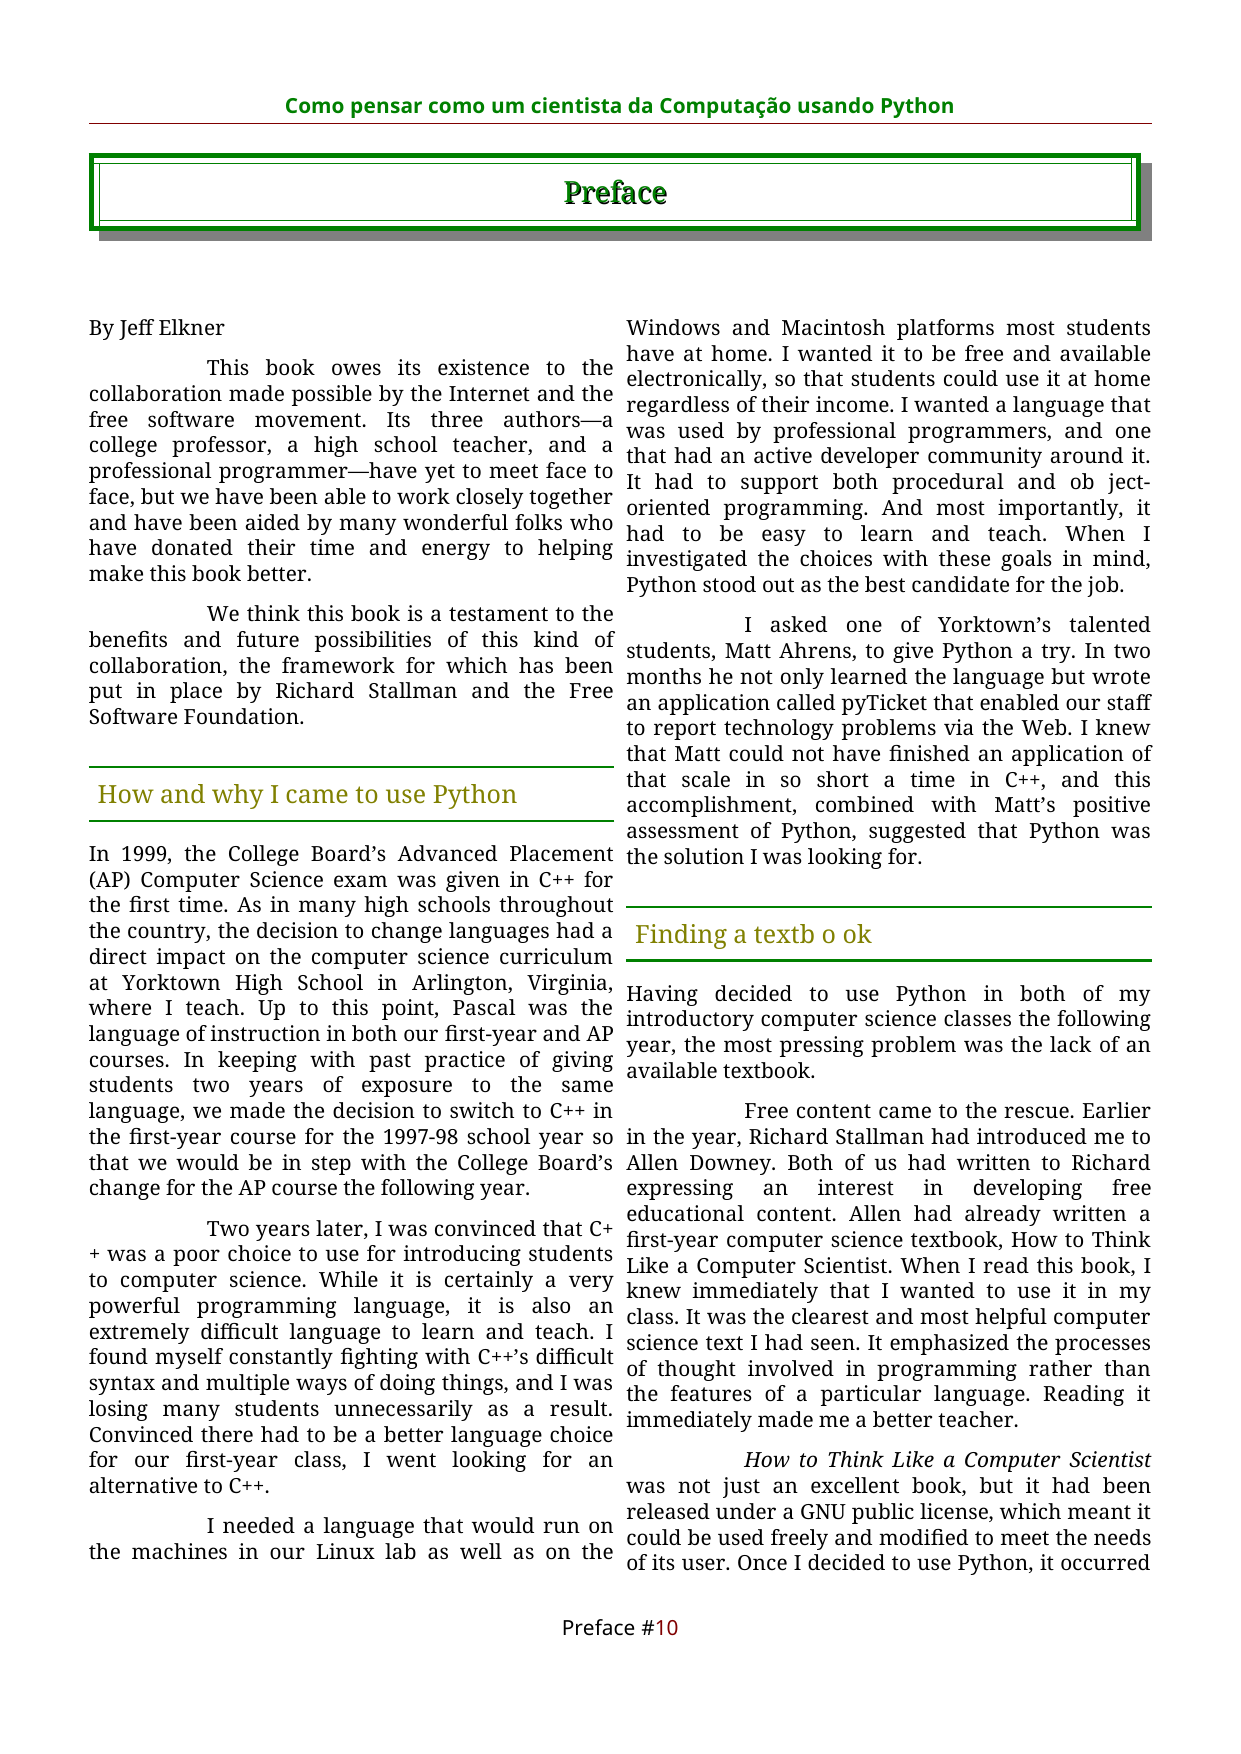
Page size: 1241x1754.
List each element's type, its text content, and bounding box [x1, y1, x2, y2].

subtitle Preface [100, 164, 1131, 220]
subtitle [100, 221, 1136, 226]
subtitle How and why I came to use Python [88, 767, 614, 822]
text Free content came to the rescue. Earlier in the year, Richard Stallman had introduced me to Allen Downey. Both of us had written to Richard expressing an interest in developing free educational content. Allen had already written a ﬁrst-year computer science textbook, How to Think Like a Computer Scientist. When I read this book, I knew immediately that I wanted to use it in my class. It was the clearest and most helpful computer science text I had seen. It emphasized the processes of thought involved in programming rather than the features of a particular language. Reading it immediately made me a better teacher. [626, 1096, 1152, 1433]
text Having decided to use Python in both of my introductory computer science classes the following year, the most pressing problem was the lack of an available textbook. [626, 979, 1152, 1084]
subtitle [94, 158, 1131, 163]
subtitle [1132, 158, 1136, 220]
text How to Think Like a Computer Scientist was not just an excellent book, but it had been released under a GNU public license, which meant it could be used freely and modiﬁed to meet the needs of its user. Once I decided to use Python, it occurred [626, 1445, 1152, 1577]
text By Jeﬀ Elkner [88, 313, 614, 341]
subtitle Finding a textb o ok [626, 908, 1152, 959]
text In 1999, the College Board’s Advanced Placement (AP) Computer Science exam was given in C++ for the ﬁrst time. As in many high schools throughout the country, the decision to change languages had a direct impact on the computer science curriculum at Yorktown High School in Arlington, Virginia, where I teach. Up to this point, Pascal was the language of instruction in both our ﬁrst-year and AP courses. In keeping with past practice of giving students two years of exposure to the same language, we made the decision to switch to C++ in the ﬁrst-year course for the 1997-98 school year so that we would be in step with the College Board’s change for the AP course the following year. [88, 839, 614, 1202]
text This book owes its existence to the collaboration made possible by the Internet and the free software movement. Its three authors—a college professor, a high school teacher, and a professional programmer—have yet to meet face to face, but we have been able to work closely together and have been aided by many wonderful folks who have donated their time and energy to helping make this book better. [88, 353, 614, 587]
text Two years later, I was convinced that C++ was a poor choice to use for introducing students to computer science. While it is certainly a very powerful programming language, it is also an extremely diﬃcult language to learn and teach. I found myself constantly ﬁghting with C++’s diﬃcult syntax and multiple ways of doing things, and I was losing many students unnecessarily as a result. Convinced there had to be a better language choice for our ﬁrst-year class, I went looking for an alternative to C++. [88, 1214, 614, 1499]
text I asked one of Yorktown’s talented students, Matt Ahrens, to give Python a try. In two months he not only learned the language but wrote an application called pyTicket that enabled our staﬀ to report technology problems via the Web. I knew that Matt could not have ﬁnished an application of that scale in so short a time in C++, and this accomplishment, combined with Matt’s positive assessment of Python, suggested that Python was the solution I was looking for. [626, 610, 1152, 870]
text I needed a language that would run on the machines in our Linux lab as well as on the [88, 1511, 614, 1566]
text Windows and Macintosh platforms most students have at home. I wanted it to be free and available electronically, so that students could use it at home regardless of their income. I wanted a language that was used by professional programmers, and one that had an active developer community around it. It had to support both procedural and ob ject-oriented programming. And most importantly, it had to be easy to learn and teach. When I investigated the choices with these goals in mind, Python stood out as the best candidate for the job. [626, 313, 1152, 598]
text We think this book is a testament to the beneﬁts and future possibilities of this kind of collaboration, the framework for which has been put in place by Richard Stallman and the Free Software Foundation. [88, 599, 614, 731]
subtitle [94, 164, 99, 226]
